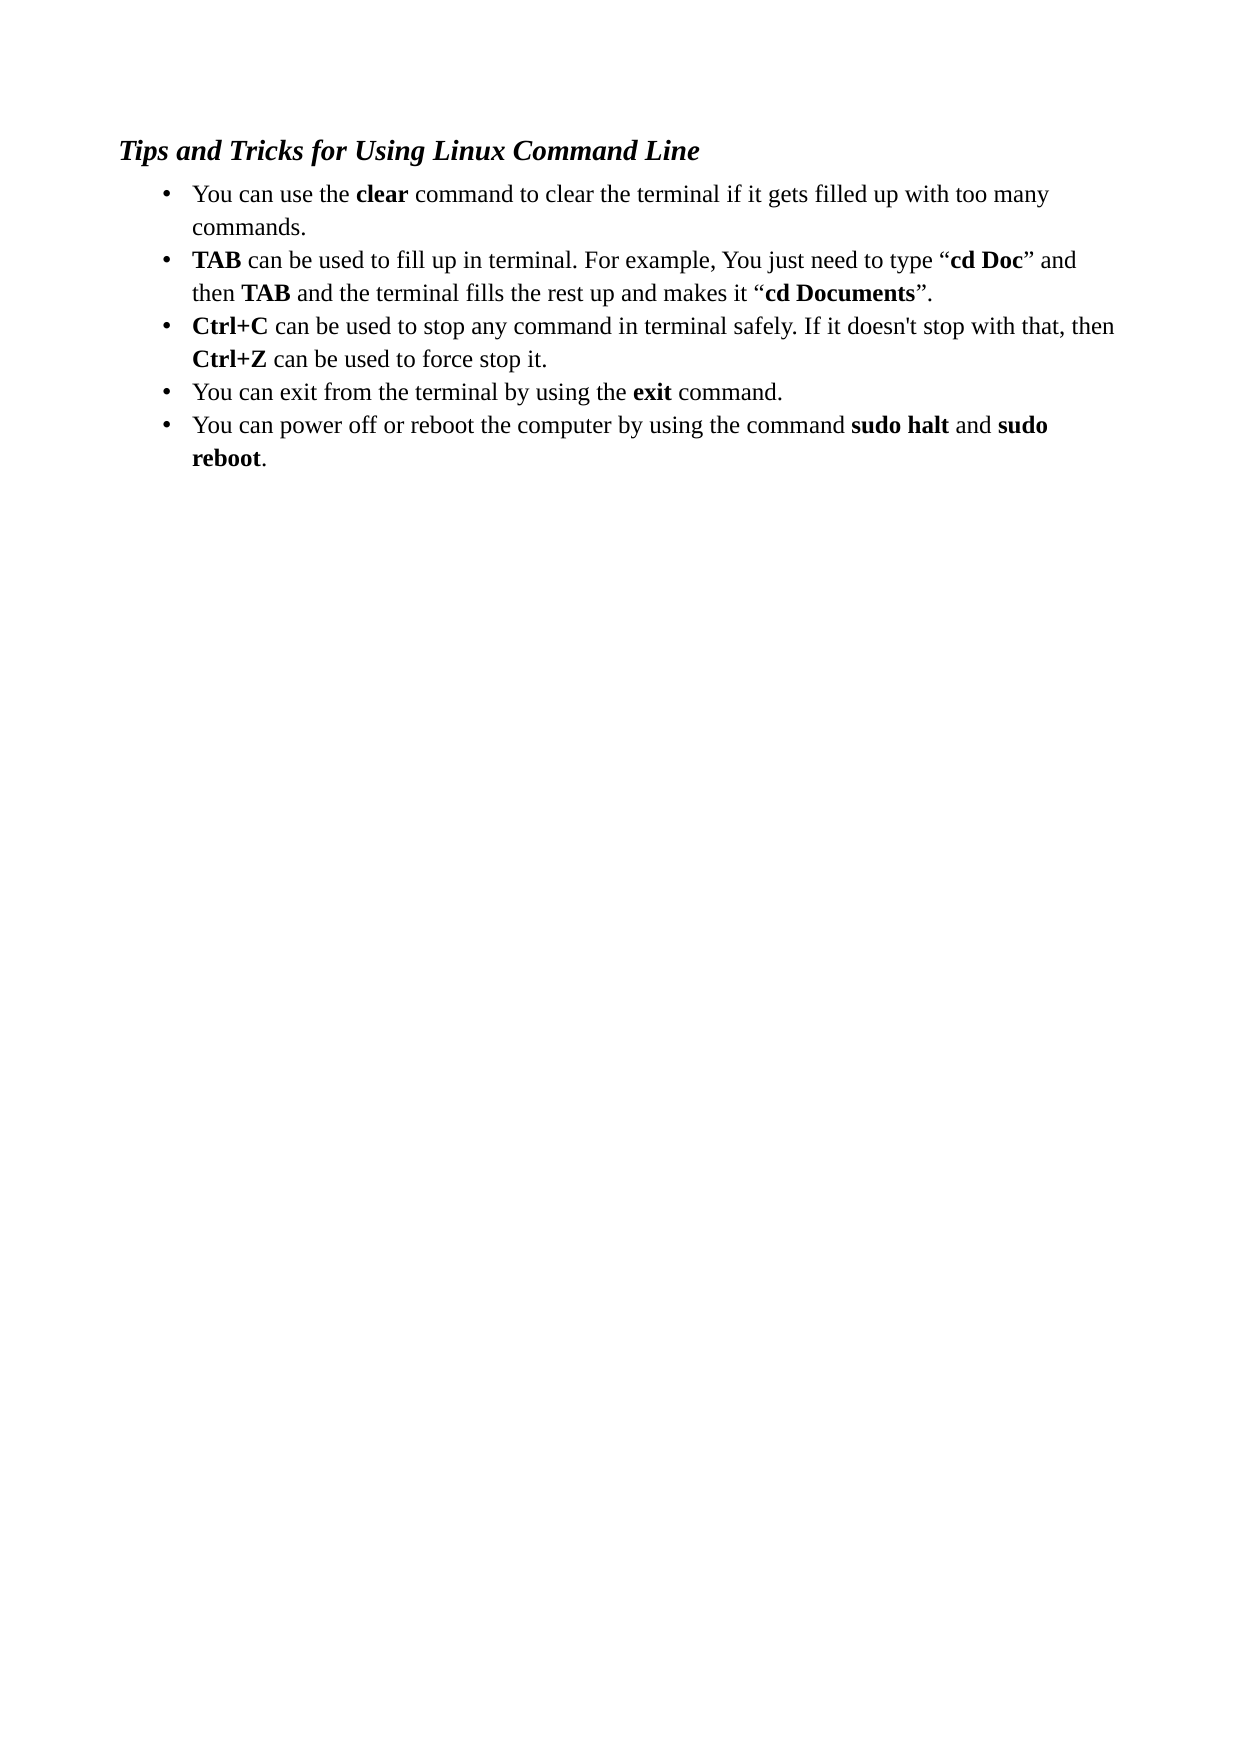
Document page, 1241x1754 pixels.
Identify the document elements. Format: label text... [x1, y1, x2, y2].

list You can use the clear command to clear the terminal if it gets filled up with too many commands. [162, 179, 1122, 241]
list You can power off or reboot the computer by using the command sudo halt and sudo reboot. [162, 410, 1122, 472]
subtitle Tips and Tricks for Using Linux Command Line [118, 133, 1122, 166]
list TAB can be used to fill up in terminal. For example, You just need to type “cd Doc” and then TAB and the terminal fills the rest up and makes it “cd Documents”. [162, 245, 1122, 307]
list You can exit from the terminal by using the exit command. [162, 377, 1122, 406]
list Ctrl+C can be used to stop any command in terminal safely. If it doesn't stop with that, then Ctrl+Z can be used to force stop it. [162, 311, 1122, 373]
